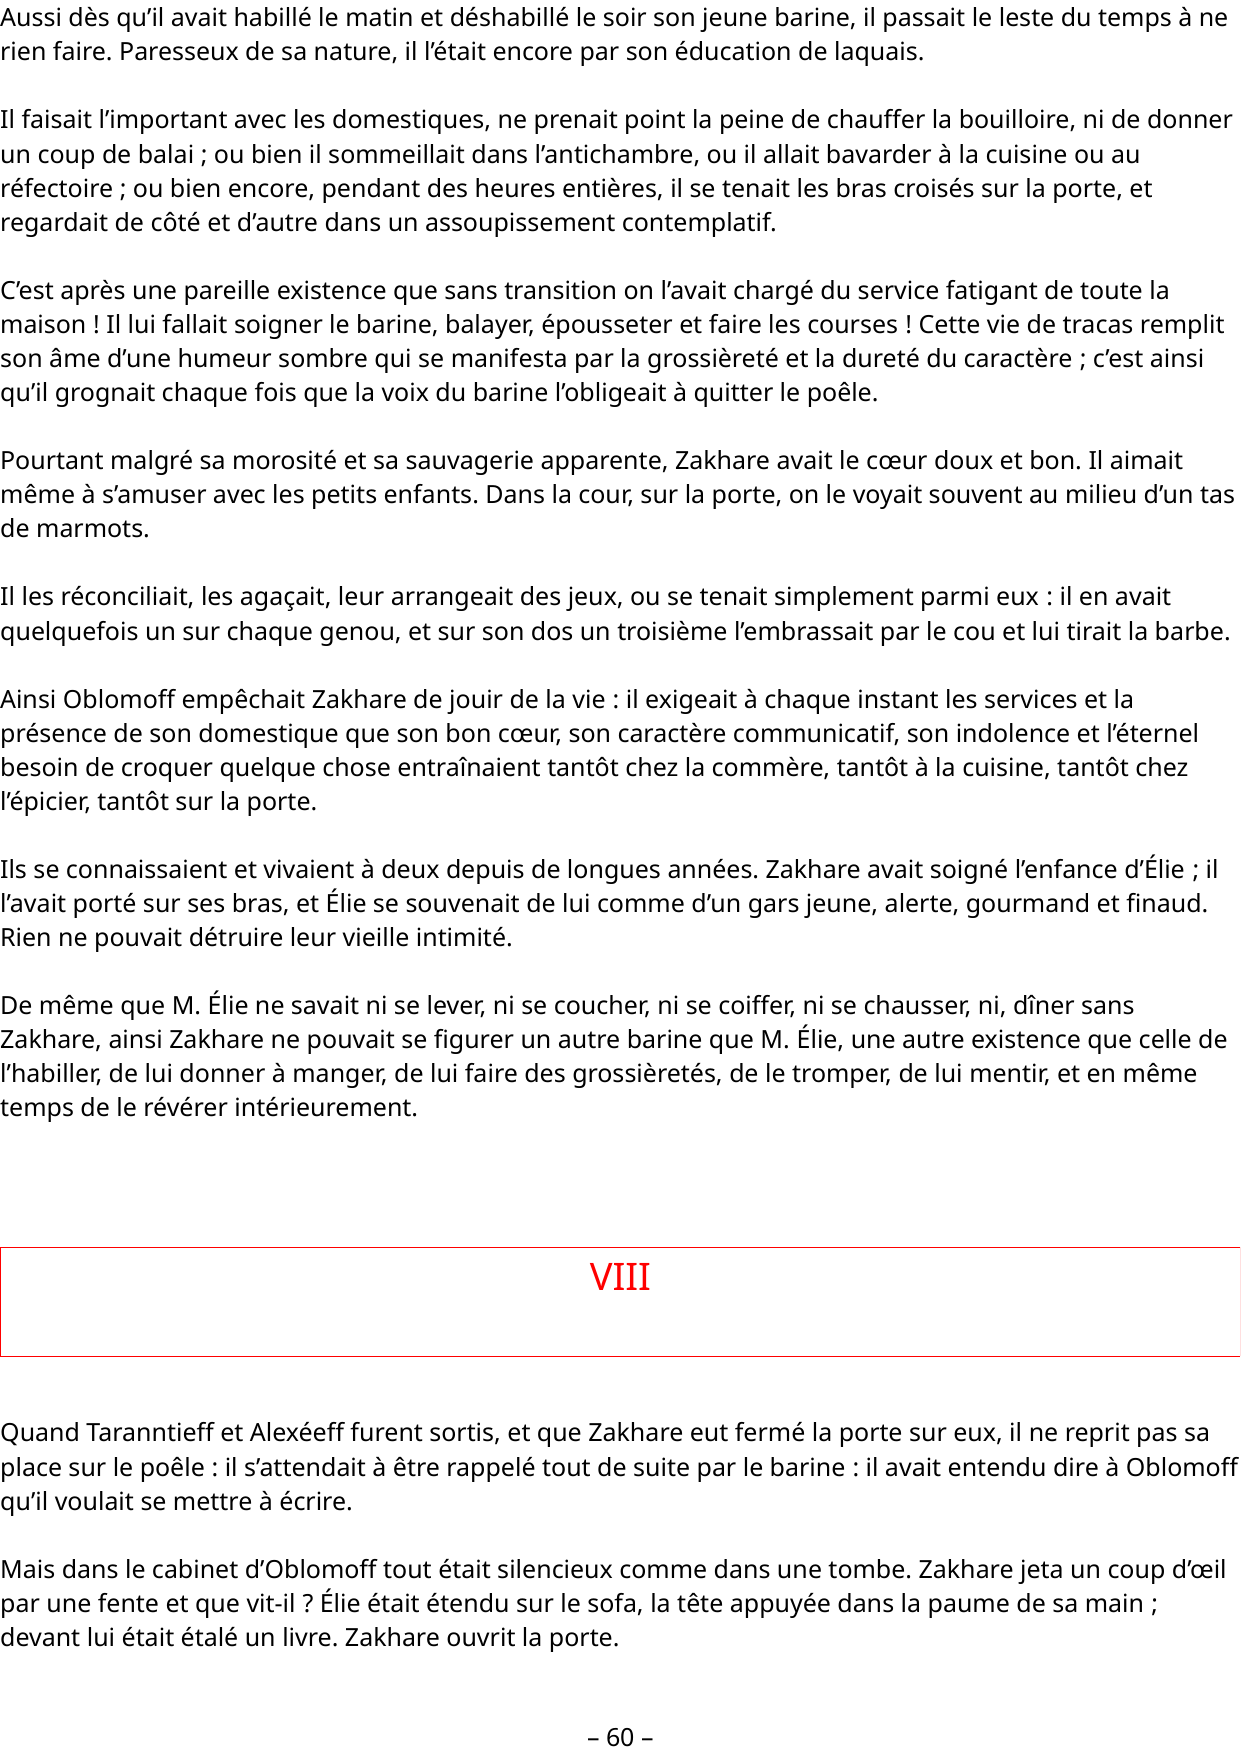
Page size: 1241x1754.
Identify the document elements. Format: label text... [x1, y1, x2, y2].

text Mais dans le cabinet d’Oblomoff tout était silencieux comme dans une tombe. Zakhare jeta un coup d’œil par une fente et que vit-il ? Élie était étendu sur le sofa, la tête appuyée dans la paume de sa main ; devant lui était étalé un livre. Zakhare ouvrit la porte. [0, 1551, 1240, 1653]
text Aussi dès qu’il avait habillé le matin et déshabillé le soir son jeune barine, il passait le leste du temps à ne rien faire. Paresseux de sa nature, il l’était encore par son éducation de laquais. [0, 0, 1240, 68]
text Il faisait l’important avec les domestiques, ne prenait point la peine de chauffer la bouilloire, ni de donner un coup de balai ; ou bien il sommeillait dans l’antichambre, ou il allait bavarder à la cuisine ou au réfectoire ; ou bien encore, pendant des heures entières, il se tenait les bras croisés sur la porte, et regardait de côté et d’autre dans un assoupissement contemplatif. [0, 102, 1240, 238]
text Pourtant malgré sa morosité et sa sauvagerie apparente, Zakhare avait le cœur doux et bon. Il aimait même à s’amuser avec les petits enfants. Dans la cour, sur la porte, on le voyait souvent au milieu d’un tas de marmots. [0, 443, 1240, 545]
text Ainsi Oblomoff empêchait Zakhare de jouir de la vie : il exigeait à chaque instant les services et la présence de son domestique que son bon cœur, son caractère communicatif, son indolence et l’éternel besoin de croquer quelque chose entraînaient tantôt chez la commère, tantôt à la cuisine, tantôt chez l’épicier, tantôt sur la porte. [0, 681, 1240, 817]
subtitle VIII [1, 1248, 1240, 1356]
text Quand Taranntieff et Alexéeff furent sortis, et que Zakhare eut fermé la porte sur eux, il ne reprit pas sa place sur le poêle : il s’attendait à être rappelé tout de suite par le barine : il avait entendu dire à Oblomoff qu’il voulait se mettre à écrire. [0, 1415, 1240, 1517]
text C’est après une pareille existence que sans transition on l’avait chargé du service fatigant de toute la maison ! Il lui fallait soigner le barine, balayer, épousseter et faire les courses ! Cette vie de tracas remplit son âme d’une humeur sombre qui se manifesta par la grossièreté et la dureté du caractère ; c’est ainsi qu’il grognait chaque fois que la voix du barine l’obligeait à quitter le poêle. [0, 272, 1240, 409]
text De même que M. Élie ne savait ni se lever, ni se coucher, ni se coiffer, ni se chausser, ni, dîner sans Zakhare, ainsi Zakhare ne pouvait se figurer un autre barine que M. Élie, une autre existence que celle de l’habiller, de lui donner à manger, de lui faire des grossièretés, de le tromper, de lui mentir, et en même temps de le révérer intérieurement. [0, 988, 1240, 1124]
text Ils se connaissaient et vivaient à deux depuis de longues années. Zakhare avait soigné l’enfance d’Élie ; il l’avait porté sur ses bras, et Élie se souvenait de lui comme d’un gars jeune, alerte, gourmand et finaud. Rien ne pouvait détruire leur vieille intimité. [0, 852, 1240, 954]
text Il les réconciliait, les agaçait, leur arrangeait des jeux, ou se tenait simplement parmi eux : il en avait quelquefois un sur chaque genou, et sur son dos un troisième l’embrassait par le cou et lui tirait la barbe. [0, 579, 1240, 647]
